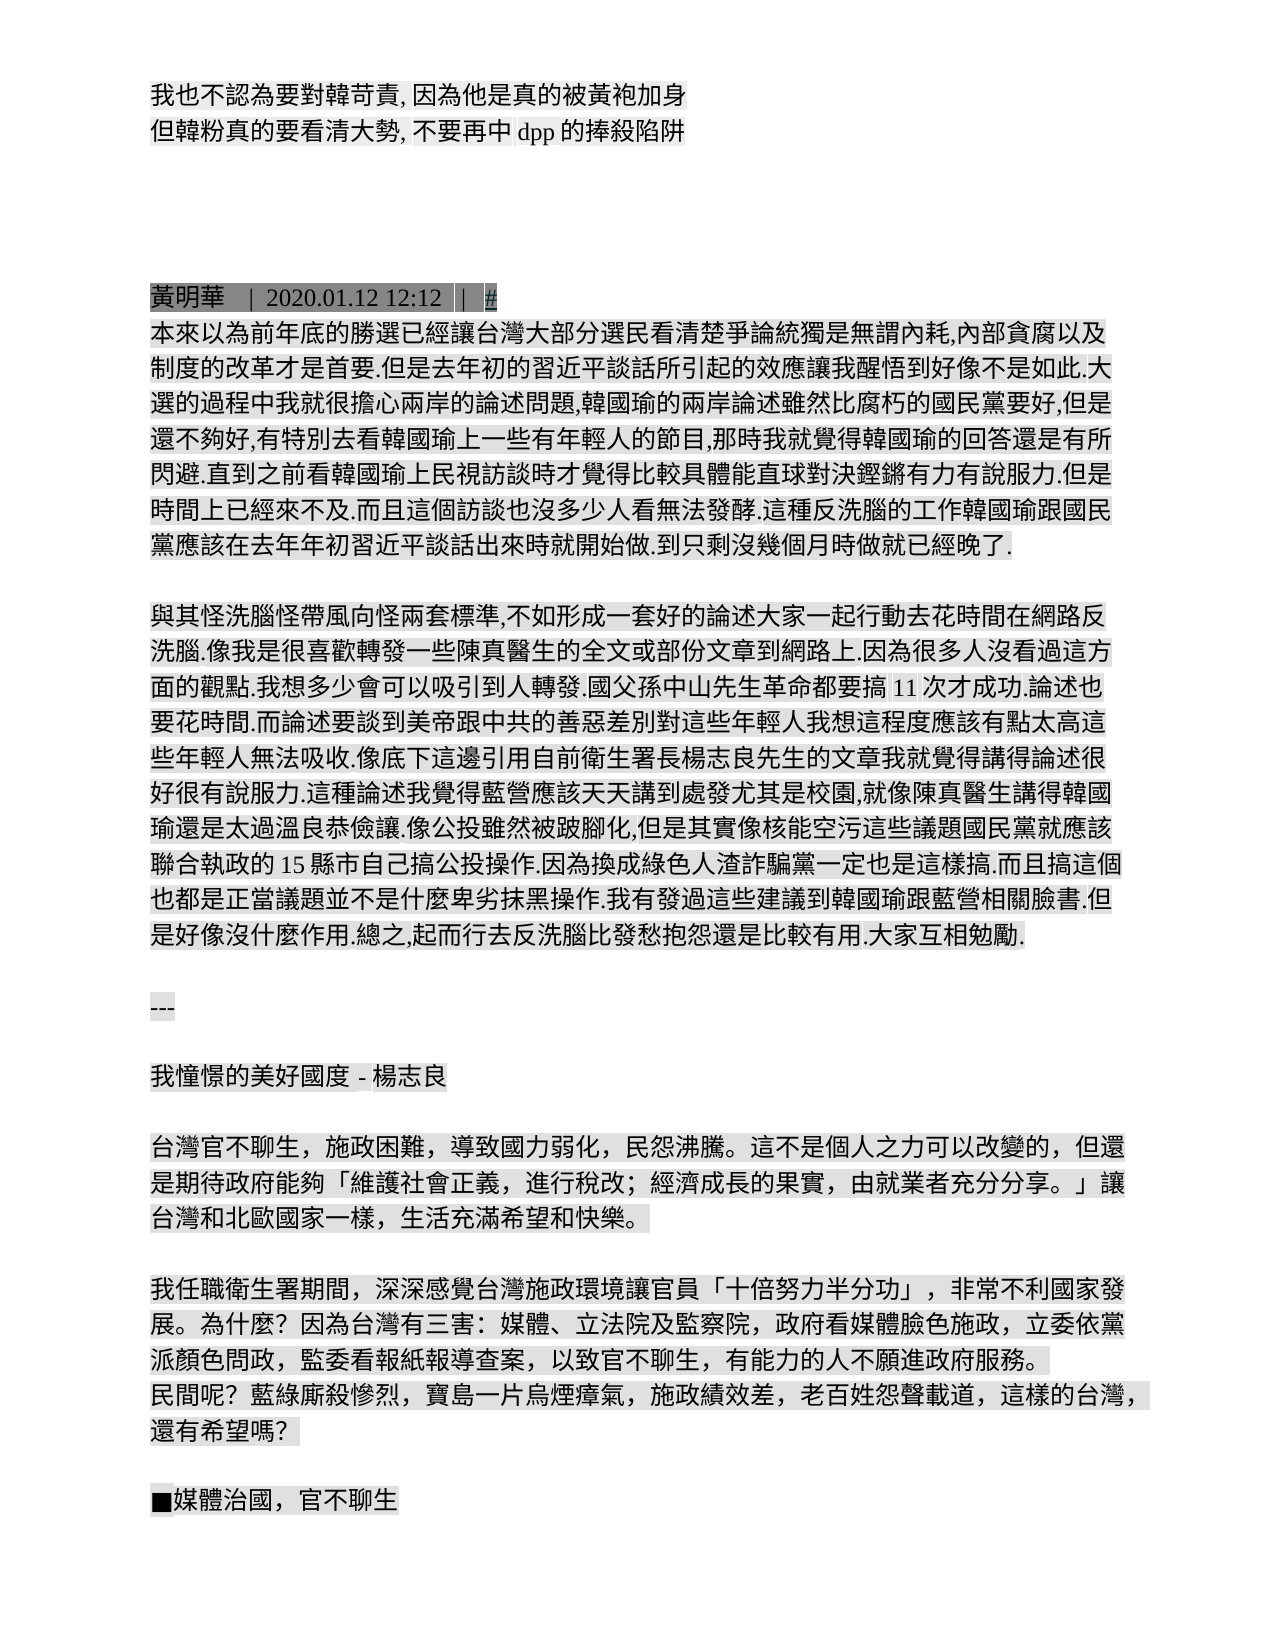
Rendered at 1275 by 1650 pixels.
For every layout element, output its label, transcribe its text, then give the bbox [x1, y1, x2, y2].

text 黃明華 | 2020.01.12 12:12 | # [150, 277, 1125, 312]
text 本來以為前年底的勝選已經讓台灣大部分選民看清楚爭論統獨是無謂內耗,內部貪腐以及制度的改革才是首要.但是去年初的習近平談話所引起的效應讓我醒悟到好像不是如此.大選的過程中我就很擔心兩岸的論述問題,韓國瑜的兩岸論述雖然比腐朽的國民黨要好,但是還不夠好,有特別去看韓國瑜上一些有年輕人的節目,那時我就覺得韓國瑜的回答還是有所閃避.直到之前看韓國瑜上民視訪談時才覺得比較具體能直球對決鏗鏘有力有說服力.但是時間上已經來不及.而且這個訪談也沒多少人看無法發酵.這種反洗腦的工作韓國瑜跟國民黨應該在去年年初習近平談話出來時就開始做.到只剩沒幾個月時做就已經晚了. 與其怪洗腦怪帶風向怪兩套標準,不如形成一套好的論述大家一起行動去花時間在網路反洗腦.像我是很喜歡轉發一些陳真醫生的全文或部份文章到網路上.因為很多人沒看過這方面的觀點.我想多少會可以吸引到人轉發.國父孫中山先生革命都要搞11次才成功.論述也要花時間.而論述要談到美帝跟中共的善惡差別對這些年輕人我想這程度應該有點太高這些年輕人無法吸收.像底下這邊引用自前衛生署長楊志良先生的文章我就覺得講得論述很好很有說服力.這種論述我覺得藍營應該天天講到處發尤其是校園,就像陳真醫生講得韓國瑜還是太過溫良恭儉讓.像公投雖然被跛腳化,但是其實像核能空污這些議題國民黨就應該聯合執政的15縣市自己搞公投操作.因為換成綠色人渣詐騙黨一定也是這樣搞.而且搞這個也都是正當議題並不是什麼卑劣抹黑操作.我有發過這些建議到韓國瑜跟藍營相關臉書.但是好像沒什麼作用.總之,起而行去反洗腦比發愁抱怨還是比較有用.大家互相勉勵. --- 我憧憬的美好國度 - 楊志良 台灣官不聊生，施政困難，導致國力弱化，民怨沸騰。這不是個人之力可以改變的，但還是期待政府能夠「維護社會正義，進行稅改；經濟成長的果實，由就業者充分分享。」讓台灣和北歐國家一樣，生活充滿希望和快樂。 我任職衛生署期間，深深感覺台灣施政環境讓官員「十倍努力半分功」，非常不利國家發展。為什麼？因為台灣有三害：媒體、立法院及監察院，政府看媒體臉色施政，立委依黨派顏色問政，監委看報紙報導查案，以致官不聊生，有能力的人不願進政府服務。 民間呢？藍綠廝殺慘烈，寶島一片烏煙瘴氣，施政績效差，老百姓怨聲載道，這樣的台灣，還有希望嗎？ ■媒體治國，官不聊生 台灣誰最大？我說媒體最大，因為報紙報導什麼，立委就質詢什麼，晚上政論性節目名嘴們就討論什麼，甚至監察委員也看報辦案。本來政府某種程度要發揮教化功能，但台灣，政府被媒體牽著鼻子走，向名嘴請益國是，官員忙於回應各式爆料，誰有空想台灣未來怎麼辦？ 變態的政治環境讓有識有能之士不願進政府做事，錢少、事多、責任重尚可忍，但在立委及媒體前毫無尊嚴則不可忍，所以現在看不到產業界有人願意做政務官，不 信政府去請施振榮、郭台銘、歐晉德等進政府單位服務，看他們點不點頭？再看看學術界有人願意進政府做事嗎？事務官願意改任政務官嗎？ 中國大陸發生三聚氰氨毒牛奶，人家的衛生部長沒有下台，我們的衛生署長下台了；日本核能發電廠發生核安事件，我們的署長天天被綁在立法院，說核安怎麼樣怎麼樣，有道理嗎？ 沒有尊嚴之外，政府也沒有給予政務官應有的尊重，台灣政務官已經變臨時工了，卸職時兩手空空，什麼都沒有。 原本來政務官退休待遇福利好的不得了，因為太好了，被拿出來檢討，結果政治鐘擺擺盪過頭，以致現在政務官退休連年資都不計。我自己不在意有沒有退休金，但這是態度問題，國家這樣對待政務官，是不是太苛刻了？ 立法院已經讓官員疲於奔命，監察院還來摻一腳，如果衛生署有做不好做不對的地方，接受調查糾彈都應該，但有些案件實在莫名其妙。例如去年9月的豬血糕事 件，媒體報導美國農業部以製作過程不衛生，下令全美禁止製作販賣豬血糕，於是衛生署先被叫去立法院做豬血糕專案報告，再被叫去監察院被修理一番。結果美國 農業部根本沒有下這道禁令，豬血糕事件根本是一樁媒體誤報的烏龍事件。何況國情不同，民俗不同，即使美國禁售豬血糕，台灣為何要隨之起舞？你到德國去，豬 血腸也是一種很平常的食物。 而部分監委過度行使職權，調查浮濫簡直到了令人髮指的程度。我署長任內，不含健保，一年半來監院函詢、糾正、調查衛署758件，衛署人員需耗上近兩萬個工 作天整理資料，來回監院耗費工作時數為五千人日，成本近一千六百 萬元。其中固然有衛署需檢討之處，但監委不能無限上綱，過度耗費施政資源，妨礙公務。這是虛耗國力，也侵犯到行政權及立法權。 而如此大費周章的調查，結果常令人氣結，像監察院糾正我登革熱防疫沒有做好，我就很不服氣。我跟新加坡衛生部長見過面聊過天，我的薪水只有他的1/20， 但我管二千三百萬人，他只管六百萬人，去年新加坡登革熱人數將近六千人，台灣只有一千五、六百人，東亞南其他國家的登革熱人數則是用幾萬甚至幾十萬來算的，雖然天下沒有一百分的防疫，但如果台灣這樣的成績還叫「沒做好」，請問怎麼樣才叫好？就算我吞得下這口氣，防疫人員能服氣嗎？南部幾個縣市的首長、衛 生局、環保局同仁，配合環保署、衛生署，可說用盡一切努力消滅孳生源，才控制住登革熱，這些南部的地方首長能服氣嗎？ 媒體疫情、立委疫情、監委疫情，往往比實際疫情嚴重多多，身為機關首長的我，對監委的調查到底是應該口中說著「謝謝指教，虛心接受，日後改進」，但心中不斷念著XXX，還是以張飛為己任，勇敢的迎戰蚩尤？ ■浮濫的監督，煽情的問政 結果我還是當了張飛，代替黃帝上場大戰蚩尤。 年初《時報周刊》提早把我炮轟監察院的內容曝光，雖然害到我，但也讓社會正視這個問題。一位高階長官後來私下跟我說：「你嗆監察院，好多高階公務員都非常 感謝你。」從當時長官們的反應，我認為他們應該也覺得監察院做過頭了。那麼，為政者是不是應該有所作為，不要任憑公務員如此沒有尊嚴下去？ 我說監察院該廢，監委當然很不高興，一位監委說要告我，結果有立委辦公室助理接電話接到手軟，民眾紛紛去電要立委修理監委，監察院長王建煊則自始至終低調以對。 葉金川在署長任內曾經信誓旦旦的說：「我不做署長後，一定要公開說廢除監察院。」但他一直沒說，我常糗他是「小孬孬」，現在我要跟他說：「老葉，我完成你的『遺』願了（遺留在衛生署的心願）！」 國家當然要有監督公務員的制度，但以現況而言，立法院已足夠，常常官員在立法院都講清楚了，卻得到監察院再重新報告一次。行政部門要被嚴格檢視，監察院也應該被嚴加檢視，阿扁執政最好的證明是：沒有監察院，政府一樣運作。 施政環境亂糟糟，政治運作也高度扭曲，立委問政只問藍綠，不辨是非，只要和自己同陣營，做得再爛也有美名；只要和自己顏色不同，做得再好也被鬥臭。威權時代為了爭取民主跟自由，在野黨激情衝撞體制甚至鬥爭也許有必要，但台灣已經相當民主多元了，民進黨仍然以煽情的手法，不時挑動台灣敏感的族群神經，製造仇恨與對立，這就令人難以苟同了。 民進黨高唱台獨聖歌，但以目前情勢觀之，能夠讓台灣獨立的可能是國民黨，民進黨反而可能促成兩岸統一。以前美國總統尼克森說他最反共，所以他跟中共建交沒 問題；相同的道理，在台灣，只有民進黨可以講統一，其他人講馬上萬箭穿心，而馬總統最怕人家說他要統一，所以他最有資格談獨立。 在我看來，藍綠兩黨基因都有問題，民進黨一直以為自己是在野黨，就連當家執政時，一樣上街頭遊行鬧事；國民黨則是在野時也以為自己是執政黨。基因把這兩黨的個性限制住了，行為固著，改造無望。 ■流失腦力、補充勞力，前途何在？ 弱智的政黨眼中只有政治利益，每一步都充滿政治算計，藍綠對殺的同時，也封殺了台灣的進步，所以台灣一直在弱化，競爭力快速流失與下降。舉一件撈過界的例 子，我署長任內，政府一直在討論開放陸生來台就學，但民進黨立委以國家安全為由反對、以陸生來台將排擠本地生入學機會為由反對，以致最後通過的法案七折八 扣，國民黨被譏為自綁手腳。 別的國家都希望吸引其他國家優秀人才就學，但台灣一提到陸生來台，草木皆兵，民進黨好似認為大陸學生來台，就是來搞第五縱隊洗我們的腦，陷台灣於險境。這表示他們對台灣的民主價值毫無信心，因為歷史可證，民主國家與極權國家交往，都是極權國家垮掉。 像美國和蘇聯，美國光是熱門音樂和牛仔褲，就把蘇聯打得一塌糊塗；又比如東德和西德，東德多少人跑到西德去，裡頭難道沒有間諜？但西德根本不怕，照樣張開 雙臂歡迎，而東西德交往的結果是柏林圍牆倒掉；再如南北韓之間，也是集權的北韓不敢跟南韓全面交往。反觀我們，大陸人投資台灣，就是要對我們經濟統戰，台 灣人投資大陸，就是提供資源給老共！ 一個開放多元的民主國家，居然害怕跟集權國家往來，變成沒有自信的小孬孬，台灣乾脆投降算了！ 香港、新加坡、美國都拼命提供資源，爭取一流學生去念書，美國有多少人沒有辦法念大學，但美國每年提供多少獎學金給外國學生，難道美國人愚蠢？美國之所以 成為強國，擁有眾多極優人才是原因之一。美國想辦法讓全世界最聰明的學生都去美國念書，有錢的自己繳學費，沒錢的提供獎學金。這些優秀人才接受了美國的價 值觀及思考模式，很多人最後留在美國，將聰明智慧才幹全部奉獻給美國。 所以台灣很慘，出口的都是高級人才，進口的則是外藉勞工，流失腦力，補充勞力，人力資源嚴重失衡，國家前途何在？ ■「Kill by Love」 才是王道 我在美國念書時，有一件往事印象深刻。有一年暑假我太太從台灣來看我，一個和我交情很好的美籍猶太裔同學邀我們到他家度假。他家在北密西根，爸爸是醫師，家裡很有錢，有傭僕侍候生活起居，傍晚時我們還坐他家的遊艇到湖裡賞景釣魚。 那天晚餐時，這位老醫師問我知不知道為什麼他兒子對我這麼好？我當然不知道，答案是，因為我是華人。他說，以前猶太人四處流浪時，每到一個地方不是被打就 是被殺，有一次他們同胞到中國陝西，結果也被殺掉了。我一聽，心想糟了，猶太人被華人幹掉，那今天請我來，是要給我難看嗎？ 結果他微笑著說，是「kill by love」，原來因為通婚，他的同胞在大陸「被愛消滅掉了」，這個故事讓他們認為，華人對猶太人是友善的。 所以，「愛」是最好的武器，唐朝為什麼派文成公主去西藏和親，目的也是用愛去征服對方；以台灣社會愛心充沛的程度，要「殲滅」來自大陸的「敵人」還不輕而易舉？而且，這些年來到底是中國大陸影響我們多，還是我們影響中國大陸多？答案很明顯。 台商進軍大陸後，有台商的地方，飲食、消費、娛樂都台味十足。十五年前，我應大陸衛生部門之邀到新疆烏魯木齊參訪，晚上飯店有餘興節目，我本來不想去，但 我很喜歡王洛賓創作的「在那遙遠的地方」、「康定情歌」、「達板城的姑娘」、「青春舞曲」等民謠，心想或許可以聽到美麗的維吾爾族姑娘唱這些歌曲。結果第 一首是「愛拚才會贏」，第二首是「酒後的心聲」，第三首是什麼我不知道，因為大失所望，我回房去了。 想想看，當大陸學生親身體驗到台灣社會的多元民主開放，感受到台灣社會溫暖的人情，對他們的衝擊有多大？影響有多深？他們回大陸後，把這些觀念感受帶回大陸，這不是我們「反攻大陸」最好的方式嗎？ 台灣對中共的鬥爭，好像還沒有自己兩黨的鬥爭來得嚴厲，我常不解，是什麼樣的深仇大恨，讓兩黨互相殘殺，刀刀見骨？ 對無法相愛還彼此傷害的兩個人來說，分手是最好的選擇，各自再去尋找春天，不要互相耽誤鉗制。所以我建議藍綠兩陣營也分手吧！以濁水溪為界，台灣分成南北兩國，不設海關，人民可以自由進出往來，國防共用，按人口比例出錢，稅則各抽各的。 分成兩國後，一邊歡迎大陸學生來台，一邊不准大陸學生來台；一邊允許進口美牛，一邊不能進口美牛；一邊打預防針，一邊不打預防針。這樣不僅相安無事，皆大歡喜，還有一個好處，邦交國多一個，為申請進聯合國再添助力。 ■經濟發展的果實，應與就業者共享 台灣人很爭氣，儘管政治亂糟糟，多數人民依舊勤奮工作，走過金融風暴後，為台灣創造了亮眼的經濟成長。1970年代，台灣家家戶戶「客廳即工廠」，當時的 經濟成長全民都感受得到，有付出就有收穫，激勵大家更打拼。但現在國家的經濟成長，民眾卻無感，原因在於政府沒有重視勞動的價值，經濟成長的果實大都落入 企業主的大口袋裡，就業階層的所得沒有增加或增加有限。 台灣高層鎮日高喊「拚經濟」，我任內曾經跟馬總統建言，拚經濟只是國家發展的手段，而非目標。拚經濟第一要問「讓誰賺到錢」，第二個要問「賺到錢做什麼用」，如果拚經濟的成果，都被有錢人拿走了，人民沒有感受到幸福快樂，這個經濟發展還是失敗的。 台灣現在就是失敗的，沒有訂好目標，結果犧牲了財富分配的公平，環境及生態也受到破壞。所以政府不能只強調拚經濟，必須負責的告訴人民，國家的願景是什麼，更要重視財富的分布。財富分配不均，財富的效用就不彰，減少社會整體財富帶給人民的幸福感。 台灣過去十幾年，從李登輝總統到現在，勞動所得沒有增加，甚至大學畢業生的起薪還減少了，那我們過去十幾年的經濟成長是長到哪去了呢？都錢賺錢去了。今天台灣的問題，就是目前的稅制對「以錢賺錢、以錢養地」這種所得幾乎抽不到稅，形成極大的不公平。 多年前我在北投以210萬買了一間公寓，理論上，一間房子住了二十多年，應該愈來愈不值錢，但現在這間房子至少值1200萬，讓我賺很大。但房價高漲是我 的功勞嗎？不是，我的付出很有限，我的資產價值提高是因為全民打拚讓經濟成長所致，是那些辛苦勞動的人讓我坐享其成，但他們卻沒有分到經濟成長的好處。 台灣稅收占GDP（國民生產總值）比例太低，以前最多的時候曾經逾20%，但現在降到12%，只有韓國的一半，從這點來看我們是一個很爛的國家。 民主資本主義的 美國與日本，賦稅占GDP約30%，加拿大又比美、日更高；民主社會主義的國家如法國、德國，賦稅占GDP高達40%到50%左右。但為什麼台灣人還喜歡 去做加拿大人、美國人？因為這些國家對人民的照顧比台灣好。 台灣有錢人從社會獲益很多，稅卻繳得很少；另外，政府整體稅收少，但因為民粹，不斷開支票答應人民要做很多的事情。錢不夠用，又不敢說要增稅，只好借錢來 兌現支票，債留子孫。特別是台灣現在人口結構呈紡錘型，中間青壯年人口多，老人、小孩少，應是負擔最輕的時候，如果現在仍不斷增加國債，未來年輕人負擔將 萬分沉重，嚴重違反世代正義。只能說，這是一個不斷墮落的國家。 我卸任後曾以總統頭家的身份，寫了幾句話給馬總統：「維護社會正義，進行稅改；經濟成長的果實，應由就業者充分分享」。稅制改革很痛苦，但愈晚做，財富分 配愈M型化，也就愈難改，因為有錢人就是有權人，有權人就是有錢人，再拖下去，以後想改也改不了了。希望政府拿出guts做該做的事，讓百姓覺得繳稅繳得 值回票價，甚至物超所值，獲得的福祉超過付出的金錢。 ■請給人民希望和快樂 一個民主國家稅抽得愈高，表示國家愈進步，因為人民信任政府，願意把錢交給政府；而一個進步的國家，一定用社會儲蓄代替個人儲蓄。國際上高稅賦的國家，人民儲蓄率都非常低，但老百姓透過繳稅及社會保險，擁有比個人儲蓄更有保障的社會儲蓄。 為什麼社會儲蓄保障性高？因為有些人沒能力儲蓄，有些人儲蓄失敗，而且個人累積的財富隨時可以搬離國家，社會儲蓄則是全民擁有，也是全民共享。全民健保實施後，只要平時交有限的保險費，個人及家庭就不必擔心生重病時龐大的醫療費，就是這個道理。 2012年又要改選總統了，我相信候選人們一定會提出多項利多政見，如果哪一位總統候選人敢宣告：「兌現政見需要錢，所以必須加稅，但我允諾不浪費，而且我會進行稅改，讓台灣稅制公平，讓大家覺得多繳稅是值得的。」我就願意替他站台。可是依我看，不會有這樣的候選人。 我小的時候，日子很苦，但只是物質的苦，生活則充滿希望，教育帶來社會流動的機會，會念書的孩子不需花很多學費，就可以進一流大學，畢業後有很好的工作。 那時技術工人的待遇也很好，農夫的孩子不必死守農地，可以選擇讀職業學校，習得一技之長，未來的路怎麼走，大家都很清楚。但現在不一樣了，只有好家庭出身 的才能有好機會，有才幹的人反而沒機會，這是不符合社會正義的。 而且現今的台灣，物質富足，大家卻心靈空虛，即使手握一流大學的文憑，也不是就業的保證，對未來的不確定，不僅讓大家覺得沒希望、不快樂，也影響大家養兒育女的意願。 政府祭出各種獎勵生育措施，其實對提高生育率一點用都沒有，當大家覺得未來確定、前途光明、希望無限，自然就會生小孩了。 我很羨慕北歐國家，他們不講GDP，他們講「GNH」─Gross National Happiness，國家快樂指數。稅繳得多，但無後顧之憂，生活充滿快樂與希望，這就是我憧憬的美好國度！ [150, 312, 1125, 1552]
text 我也不認為要對韓苛責, 因為他是真的被黃袍加身 但韓粉真的要看清大勢, 不要再中dpp的捧殺陷阱 [150, 75, 1125, 252]
